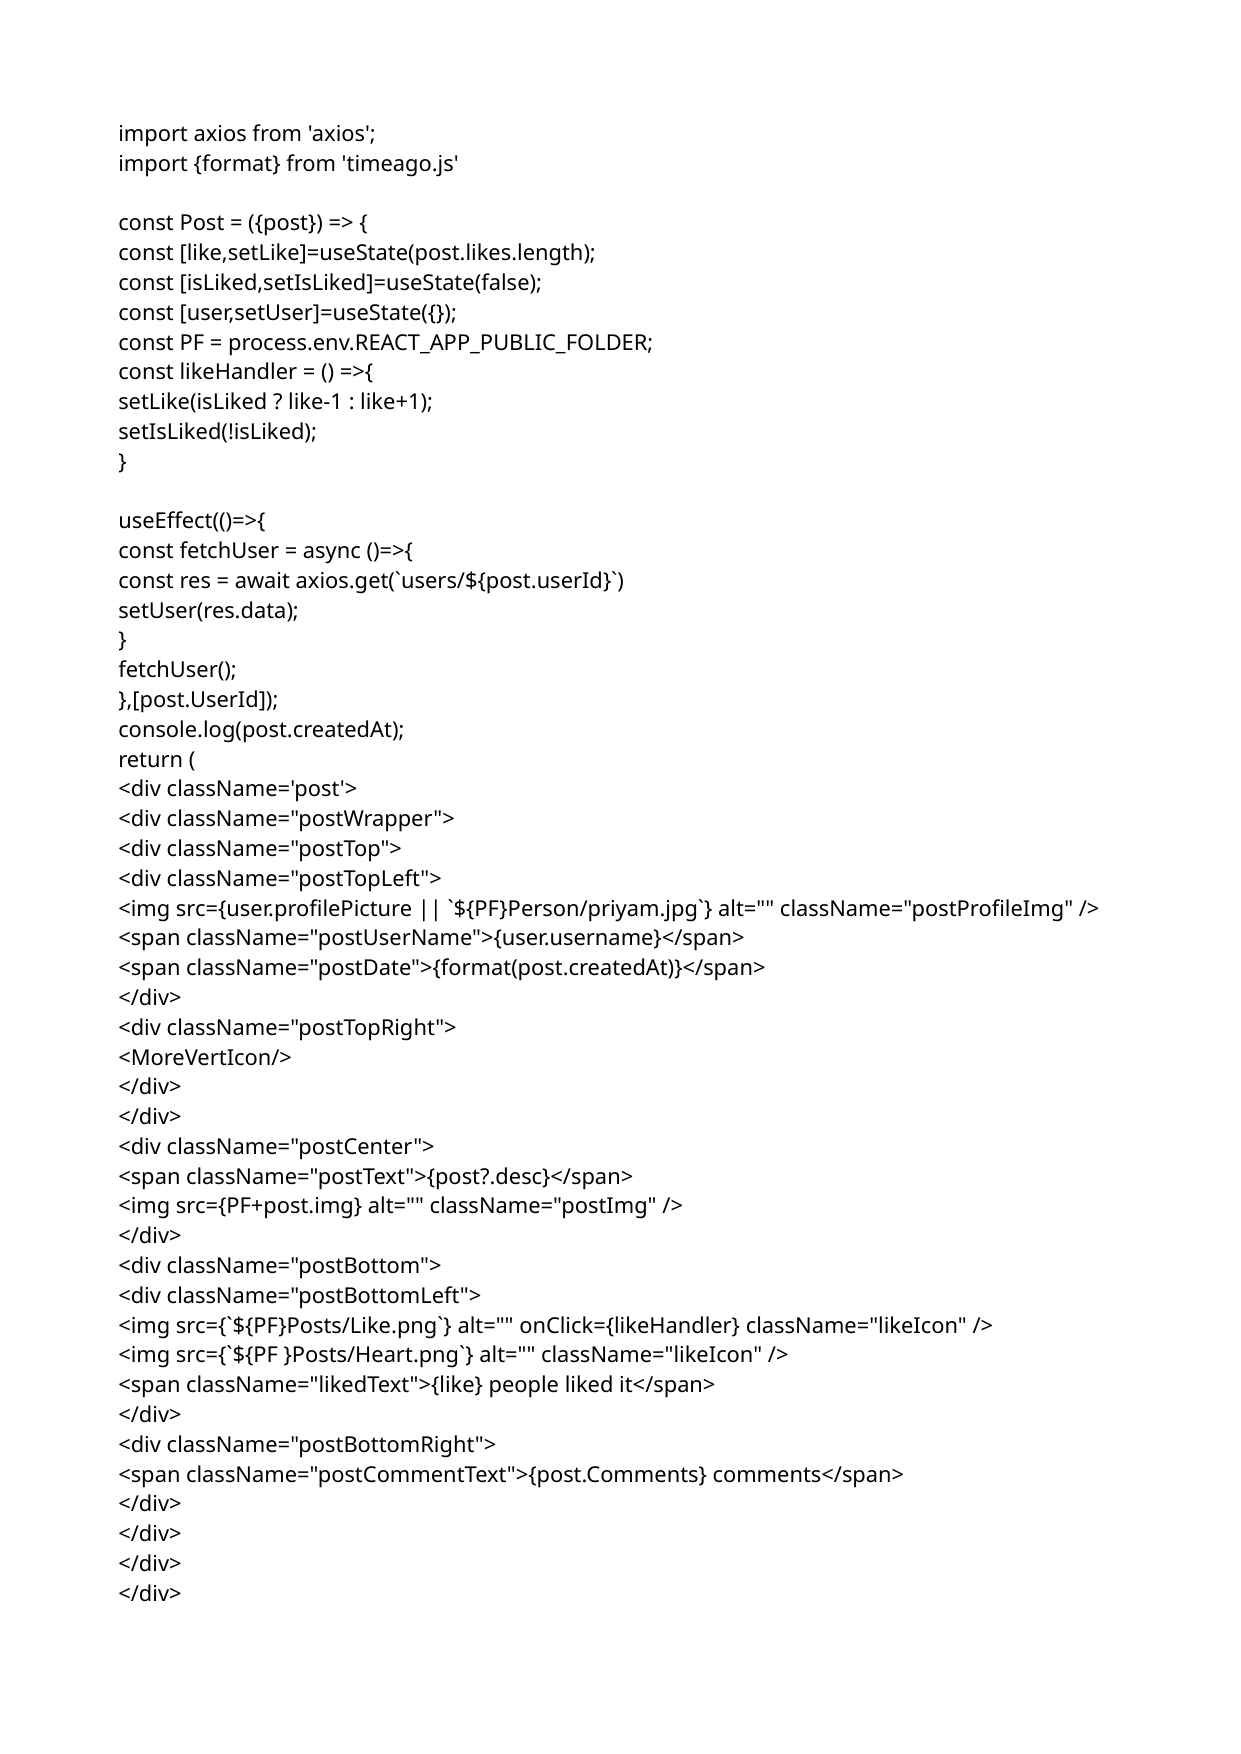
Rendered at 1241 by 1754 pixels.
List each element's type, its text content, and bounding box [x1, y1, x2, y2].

text console.log(post.createdAt); [118, 714, 1122, 743]
text <div className="postTopRight"> [118, 1012, 1122, 1041]
text <div className="postCenter"> [118, 1131, 1122, 1161]
text const [isLiked,setIsLiked]=useState(false); [118, 267, 1122, 297]
text const PF = process.env.REACT_APP_PUBLIC_FOLDER; [118, 327, 1122, 356]
text const res = await axios.get(`users/${post.userId}`) [118, 565, 1122, 594]
text useEffect(()=>{ [118, 505, 1122, 535]
text import axios from 'axios'; [118, 118, 1122, 148]
text } [118, 624, 1122, 654]
text <span className="postDate">{format(post.createdAt)}</span> [118, 952, 1122, 982]
text <div className="postBottomLeft"> [118, 1280, 1122, 1309]
text </div> [118, 1518, 1122, 1548]
text <img src={PF+post.img} alt="" className="postImg" /> [118, 1190, 1122, 1220]
text <div className="postBottomRight"> [118, 1429, 1122, 1458]
text setIsLiked(!isLiked); [118, 416, 1122, 446]
text const [like,setLike]=useState(post.likes.length); [118, 237, 1122, 267]
text const [user,setUser]=useState({}); [118, 297, 1122, 327]
text <span className="likedText">{like} people liked it</span> [118, 1369, 1122, 1399]
text <img src={`${PF}Posts/Like.png`} alt="" onClick={likeHandler} className="likeIcon" /> [118, 1309, 1122, 1339]
text <img src={`${PF }Posts/Heart.png`} alt="" className="likeIcon" /> [118, 1339, 1122, 1369]
text },[post.UserId]); [118, 684, 1122, 714]
text </div> [118, 1399, 1122, 1429]
text </div> [118, 1578, 1122, 1607]
text </div> [118, 1071, 1122, 1101]
text fetchUser(); [118, 654, 1122, 684]
text </div> [118, 1220, 1122, 1250]
text } [118, 446, 1122, 476]
text <div className="postTop"> [118, 833, 1122, 863]
text <span className="postUserName">{user.username}</span> [118, 922, 1122, 952]
text <span className="postCommentText">{post.Comments} comments</span> [118, 1458, 1122, 1488]
text <div className='post'> [118, 773, 1122, 803]
text <span className="postText">{post?.desc}</span> [118, 1161, 1122, 1190]
text import {format} from 'timeago.js' [118, 148, 1122, 178]
text const Post = ({post}) => { [118, 207, 1122, 237]
text <img src={user.profilePicture || `${PF}Person/priyam.jpg`} alt="" className="postProfileImg" /> [118, 892, 1122, 922]
text const fetchUser = async ()=>{ [118, 535, 1122, 565]
text <div className="postWrapper"> [118, 803, 1122, 833]
text <div className="postBottom"> [118, 1250, 1122, 1280]
text <div className="postTopLeft"> [118, 863, 1122, 892]
text </div> [118, 1101, 1122, 1131]
text setUser(res.data); [118, 594, 1122, 624]
text </div> [118, 982, 1122, 1012]
text const likeHandler = () =>{ [118, 356, 1122, 386]
text setLike(isLiked ? like-1 : like+1); [118, 386, 1122, 416]
text return ( [118, 743, 1122, 773]
text </div> [118, 1488, 1122, 1518]
text <MoreVertIcon/> [118, 1041, 1122, 1071]
text </div> [118, 1548, 1122, 1578]
